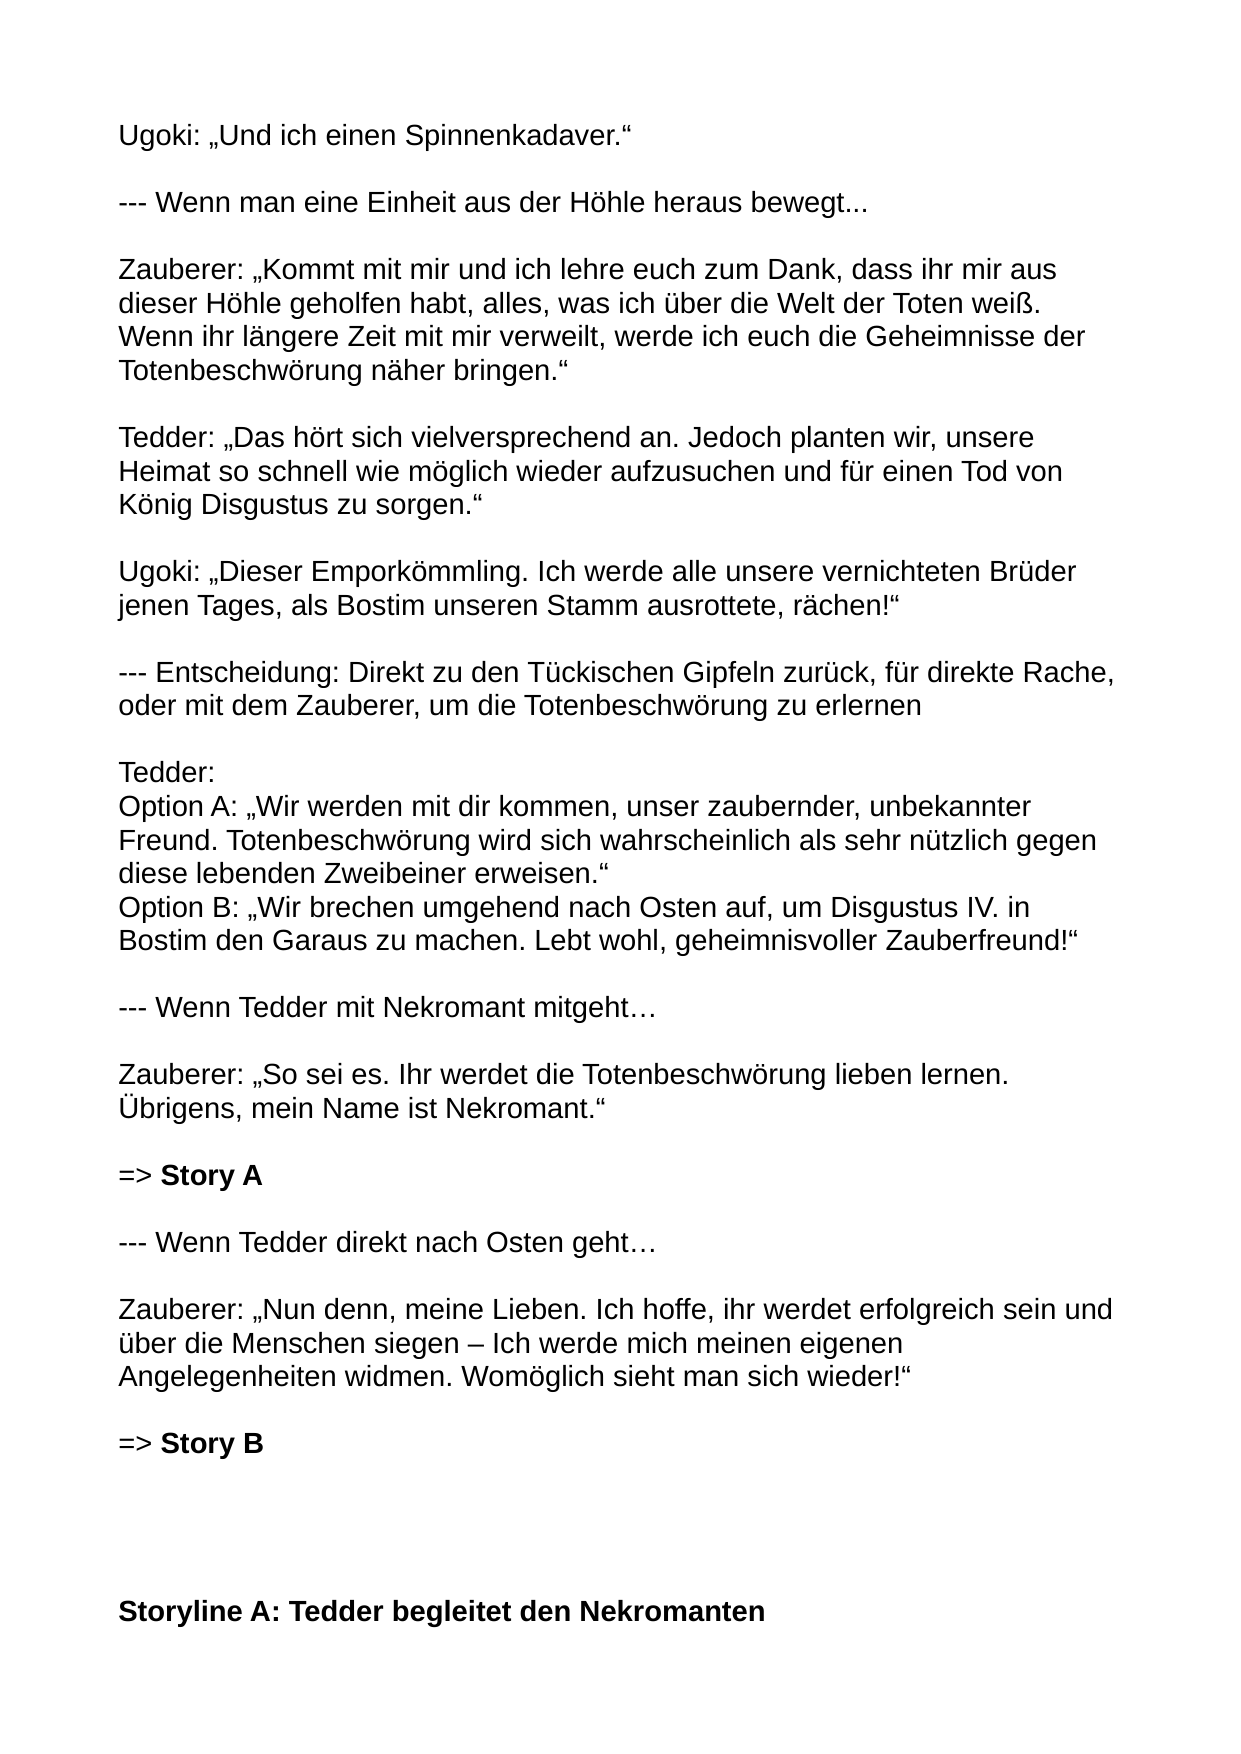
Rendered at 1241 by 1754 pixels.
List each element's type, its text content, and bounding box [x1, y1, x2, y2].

text Ugoki: „Und ich einen Spinnenkadaver.“ [118, 118, 1122, 152]
text Tedder: [118, 755, 1122, 789]
text --- Wenn Tedder mit Nekromant mitgeht… [118, 990, 1122, 1024]
text Ugoki: „Dieser Emporkömmling. Ich werde alle unsere vernichteten Brüder jenen Tages, als Bostim unseren Stamm ausrottete, rächen!“ [118, 554, 1122, 621]
text => Story A [118, 1158, 1122, 1191]
text Option A: „Wir werden mit dir kommen, unser zaubernder, unbekannter Freund. Totenbeschwörung wird sich wahrscheinlich als sehr nützlich gegen diese lebenden Zweibeiner erweisen.“ [118, 789, 1122, 889]
text Zauberer: „Nun denn, meine Lieben. Ich hoffe, ihr werdet erfolgreich sein und über die Menschen siegen – Ich werde mich meinen eigenen Angelegenheiten widmen. Womöglich sieht man sich wieder!“ [118, 1292, 1122, 1393]
text Zauberer: „Kommt mit mir und ich lehre euch zum Dank, dass ihr mir aus dieser Höhle geholfen habt, alles, was ich über die Welt der Toten weiß. Wenn ihr längere Zeit mit mir verweilt, werde ich euch die Geheimnisse der Totenbeschwörung näher bringen.“ [118, 252, 1122, 386]
text Option B: „Wir brechen umgehend nach Osten auf, um Disgustus IV. in Bostim den Garaus zu machen. Lebt wohl, geheimnisvoller Zauberfreund!“ [118, 889, 1122, 957]
text Zauberer: „So sei es. Ihr werdet die Totenbeschwörung lieben lernen. Übrigens, mein Name ist Nekromant.“ [118, 1057, 1122, 1124]
text Storyline A: Tedder begleitet den Nekromanten [118, 1594, 1122, 1627]
text --- Entscheidung: Direkt zu den Tückischen Gipfeln zurück, für direkte Rache, oder mit dem Zauberer, um die Totenbeschwörung zu erlernen [118, 655, 1122, 722]
text --- Wenn Tedder direkt nach Osten geht… [118, 1225, 1122, 1258]
text --- Wenn man eine Einheit aus der Höhle heraus bewegt... [118, 185, 1122, 219]
text Tedder: „Das hört sich vielversprechend an. Jedoch planten wir, unsere Heimat so schnell wie möglich wieder aufzusuchen und für einen Tod von König Disgustus zu sorgen.“ [118, 420, 1122, 521]
text => Story B [118, 1426, 1122, 1460]
